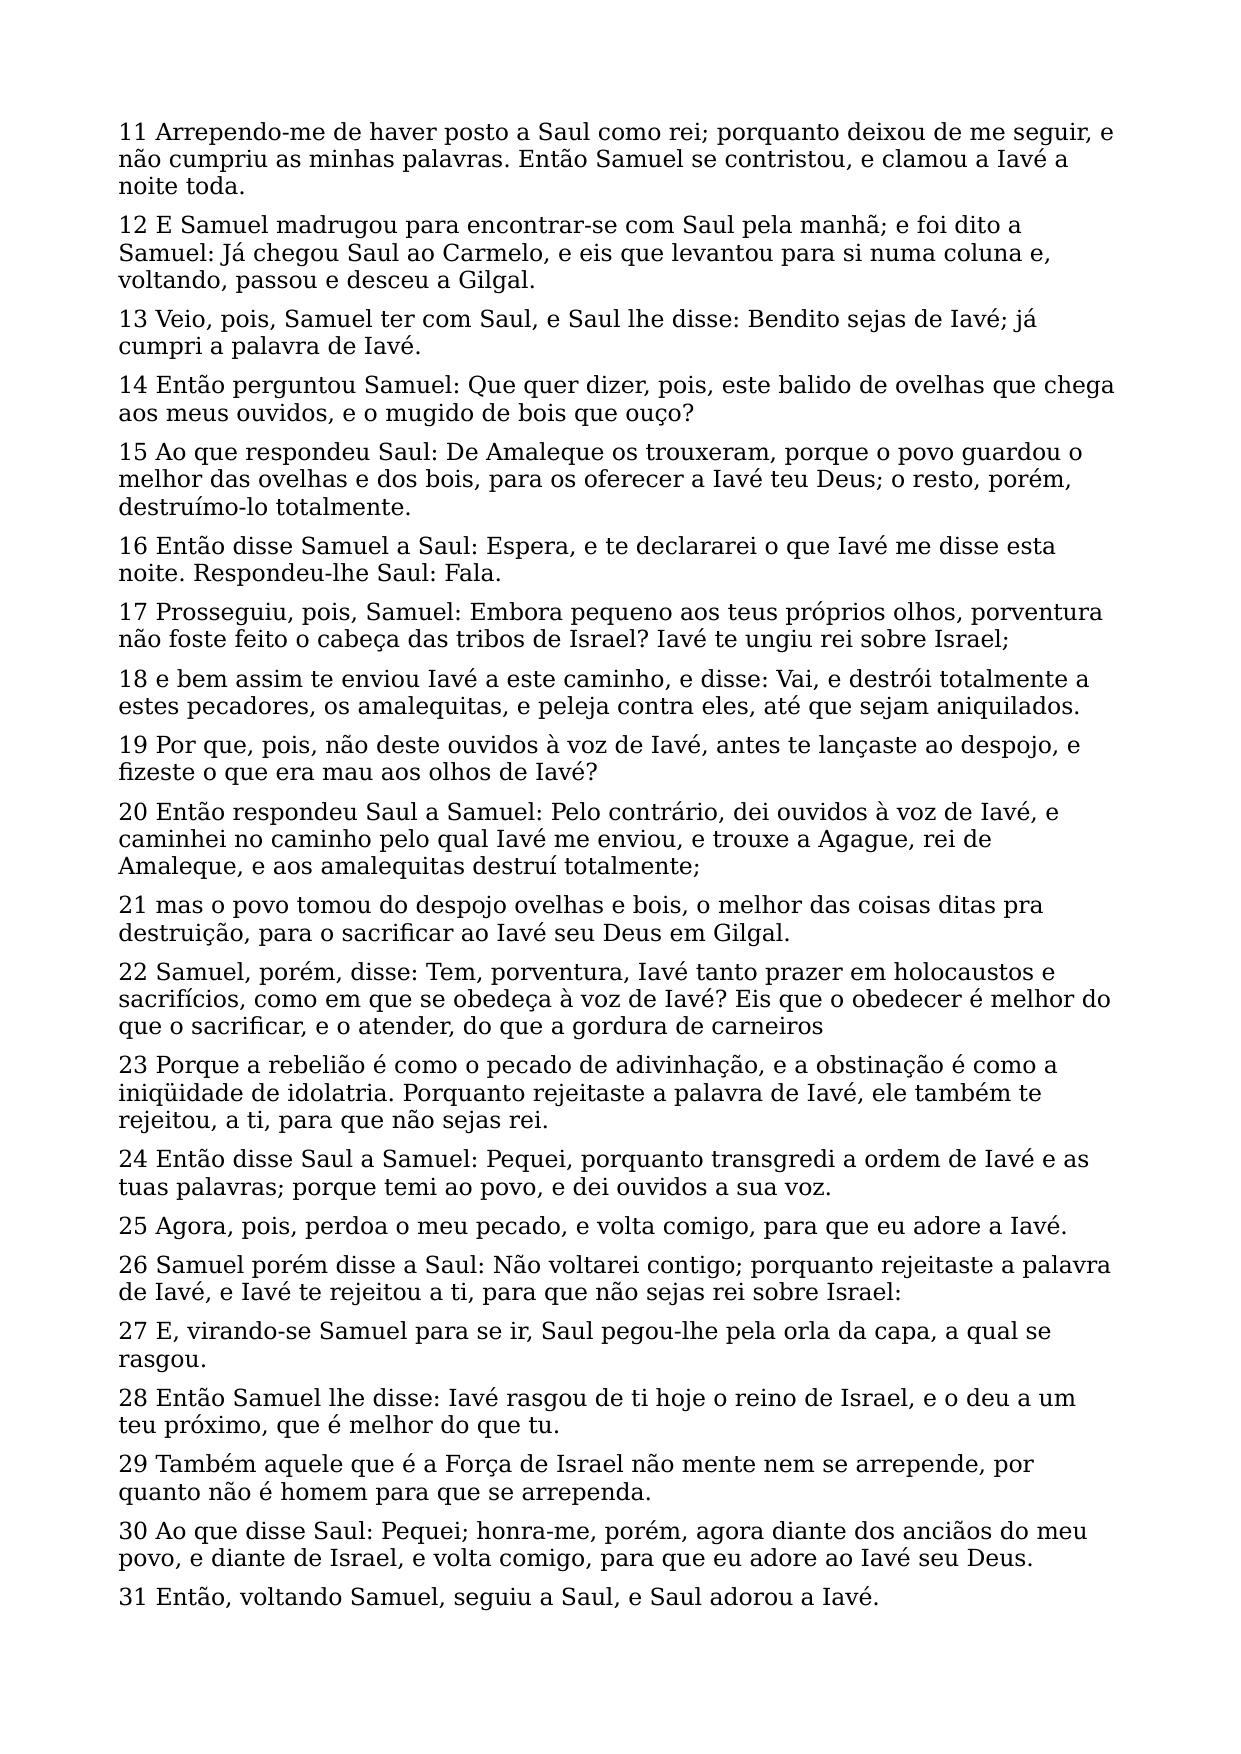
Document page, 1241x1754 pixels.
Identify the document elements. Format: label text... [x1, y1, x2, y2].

text 22 Samuel, porém, disse: Tem, porventura, Iavé tanto prazer em holocaustos e sacrifícios, como em que se obedeça à voz de Iavé? Eis que o obedecer é melhor do que o sacrificar, e o atender, do que a gordura de carneiros [118, 958, 1122, 1040]
text 28 Então Samuel lhe disse: Iavé rasgou de ti hoje o reino de Israel, e o deu a um teu próximo, que é melhor do que tu. [118, 1384, 1122, 1439]
text 12 E Samuel madrugou para encontrar-se com Saul pela manhã; e foi dito a Samuel: Já chegou Saul ao Carmelo, e eis que levantou para si numa coluna e, voltando, passou e desceu a Gilgal. [118, 212, 1122, 294]
text 29 Também aquele que é a Força de Israel não mente nem se arrepende, por quanto não é homem para que se arrependa. [118, 1451, 1122, 1505]
text 20 Então respondeu Saul a Samuel: Pelo contrário, dei ouvidos à voz de Iavé, e caminhei no caminho pelo qual Iavé me enviou, e trouxe a Agague, rei de Amaleque, e aos amalequitas destruí totalmente; [118, 798, 1122, 880]
text 25 Agora, pois, perdoa o meu pecado, e volta comigo, para que eu adore a Iavé. [118, 1212, 1122, 1239]
text 31 Então, voltando Samuel, seguiu a Saul, e Saul adorou a Iavé. [118, 1584, 1122, 1611]
text 15 Ao que respondeu Saul: De Amaleque os trouxeram, porque o povo guardou o melhor das ovelhas e dos bois, para os oferecer a Iavé teu Deus; o resto, porém, destruímo-lo totalmente. [118, 438, 1122, 520]
text 16 Então disse Samuel a Saul: Espera, e te declararei o que Iavé me disse esta noite. Respondeu-lhe Saul: Fala. [118, 532, 1122, 587]
text 26 Samuel porém disse a Saul: Não voltarei contigo; porquanto rejeitaste a palavra de Iavé, e Iavé te rejeitou a ti, para que não sejas rei sobre Israel: [118, 1251, 1122, 1306]
text 21 mas o povo tomou do despojo ovelhas e bois, o melhor das coisas ditas pra destruição, para o sacrificar ao Iavé seu Deus em Gilgal. [118, 892, 1122, 946]
text 14 Então perguntou Samuel: Que quer dizer, pois, este balido de ovelhas que chega aos meus ouvidos, e o mugido de bois que ouço? [118, 372, 1122, 427]
text 24 Então disse Saul a Samuel: Pequei, porquanto transgredi a ordem de Iavé e as tuas palavras; porque temi ao povo, e dei ouvidos a sua voz. [118, 1146, 1122, 1200]
text 17 Prosseguiu, pois, Samuel: Embora pequeno aos teus próprios olhos, porventura não foste feito o cabeça das tribos de Israel? Iavé te ungiu rei sobre Israel; [118, 599, 1122, 653]
text 18 e bem assim te enviou Iavé a este caminho, e disse: Vai, e destrói totalmente a estes pecadores, os amalequitas, e peleja contra eles, até que sejam aniquilados. [118, 665, 1122, 720]
text 23 Porque a rebelião é como o pecado de adivinhação, e a obstinação é como a iniqüidade de idolatria. Porquanto rejeitaste a palavra de Iavé, ele também te rejeitou, a ti, para que não sejas rei. [118, 1052, 1122, 1134]
text 30 Ao que disse Saul: Pequei; honra-me, porém, agora diante dos anciãos do meu povo, e diante de Israel, e volta comigo, para que eu adore ao Iavé seu Deus. [118, 1517, 1122, 1572]
text 13 Veio, pois, Samuel ter com Saul, e Saul lhe disse: Bendito sejas de Iavé; já cumpri a palavra de Iavé. [118, 306, 1122, 360]
text 19 Por que, pois, não deste ouvidos à voz de Iavé, antes te lançaste ao despojo, e fizeste o que era mau aos olhos de Iavé? [118, 732, 1122, 786]
text 27 E, virando-se Samuel para se ir, Saul pegou-lhe pela orla da capa, a qual se rasgou. [118, 1318, 1122, 1372]
text 11 Arrependo-me de haver posto a Saul como rei; porquanto deixou de me seguir, e não cumpriu as minhas palavras. Então Samuel se contristou, e clamou a Iavé a noite toda. [118, 118, 1122, 200]
